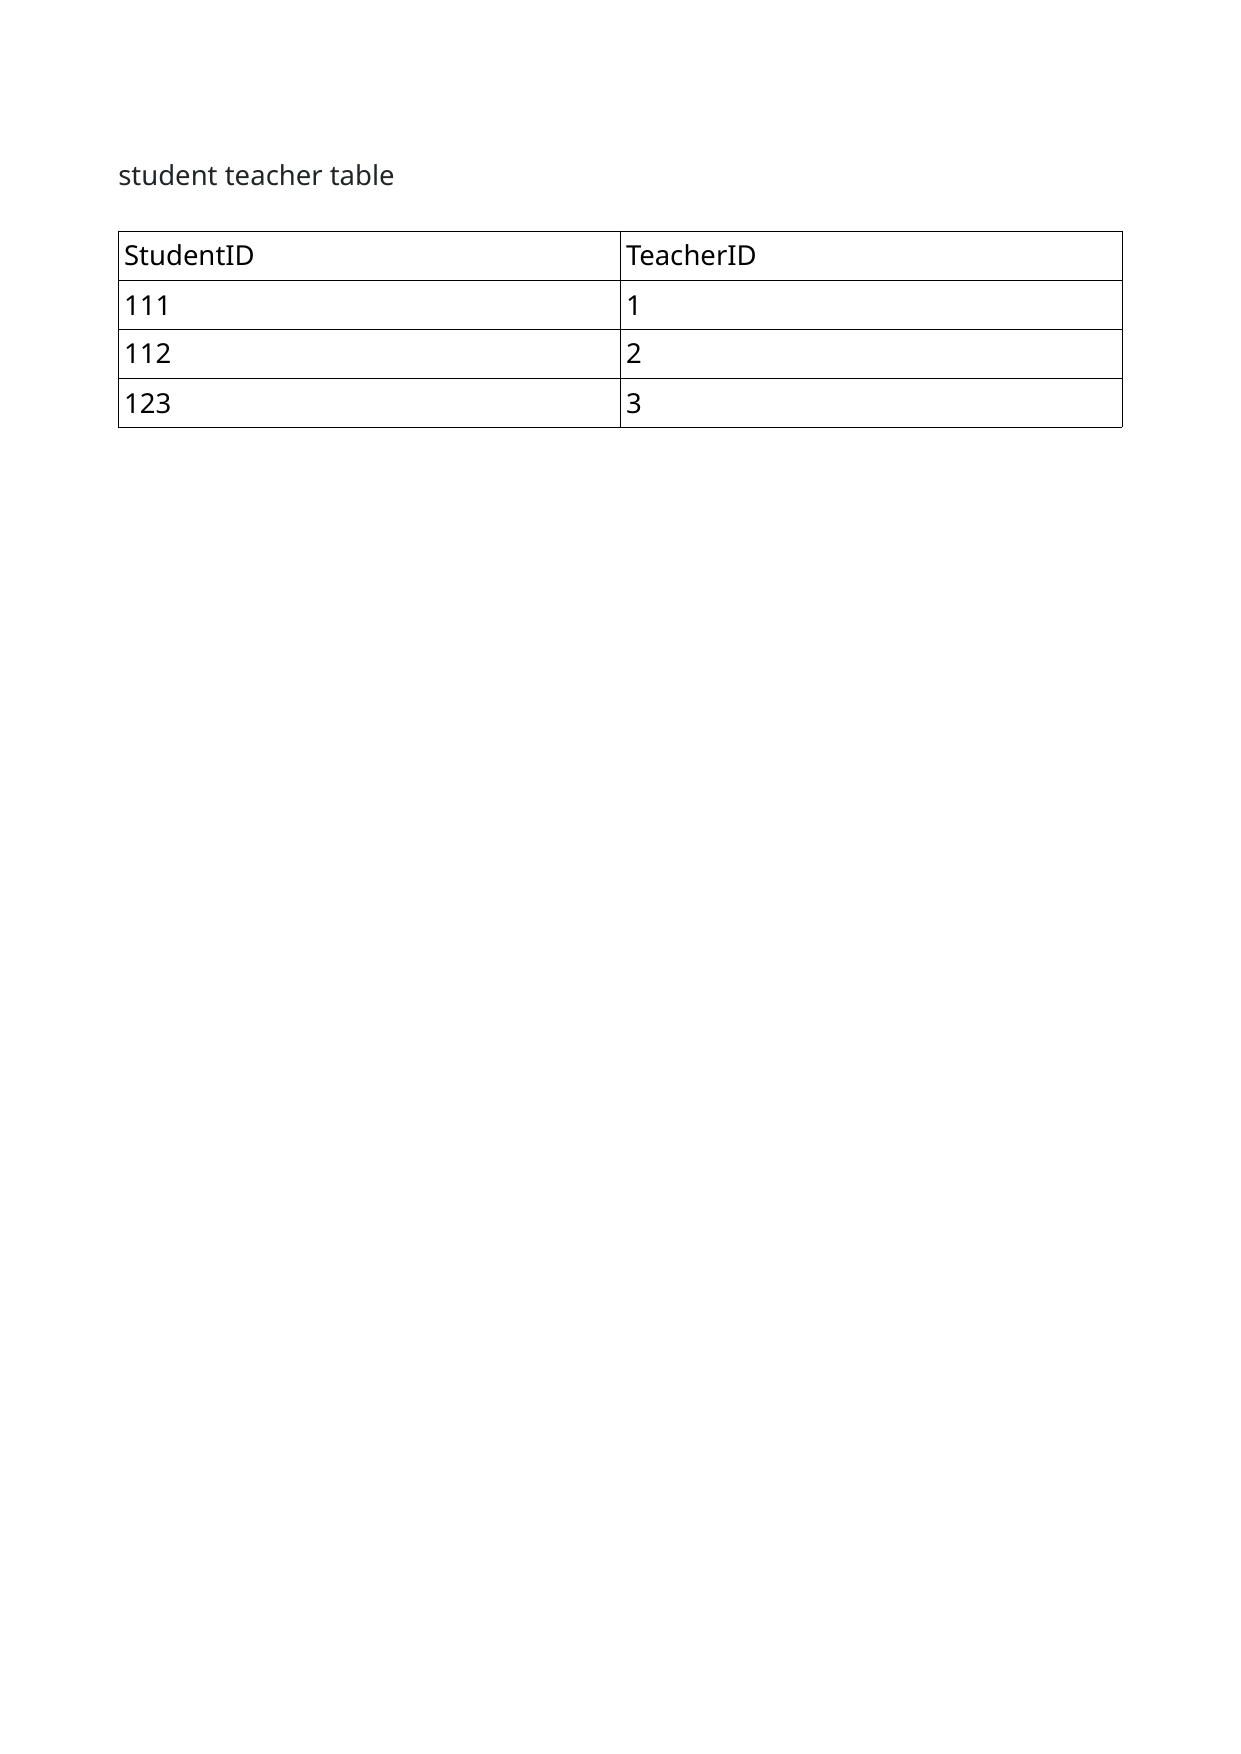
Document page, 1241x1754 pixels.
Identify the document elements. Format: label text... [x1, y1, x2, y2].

text student teacher table [118, 156, 1122, 193]
table_cell 2 [621, 330, 1122, 378]
table_cell 1 [621, 281, 1122, 329]
table_header StudentID [119, 232, 620, 280]
table_cell 112 [119, 330, 620, 378]
table_cell 111 [119, 281, 620, 329]
table_cell 123 [119, 379, 620, 427]
table_header TeacherID [621, 232, 1122, 280]
table_cell 3 [621, 379, 1122, 427]
